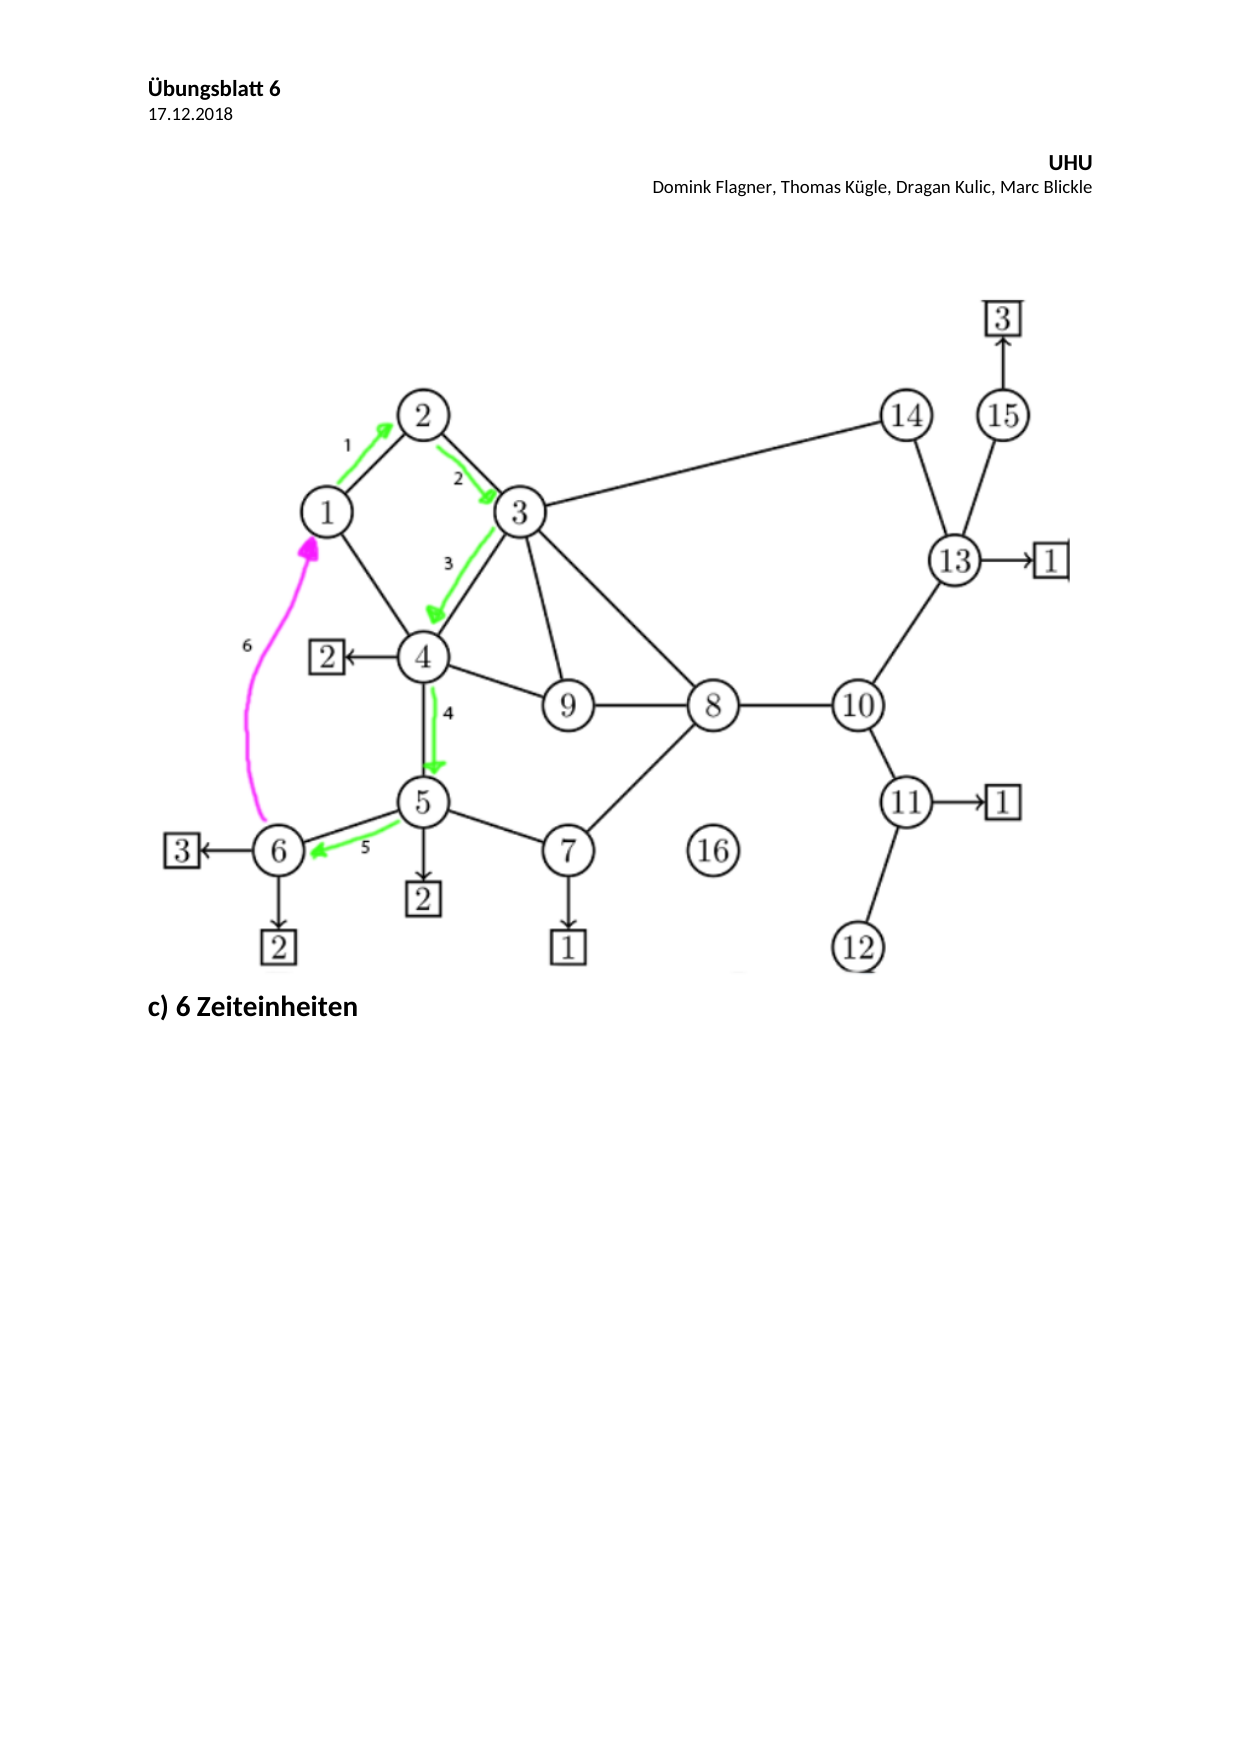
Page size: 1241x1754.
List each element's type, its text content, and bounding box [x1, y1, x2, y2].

picture [147, 282, 1093, 984]
list c) 6 Zeiteinheiten [148, 984, 1093, 1024]
